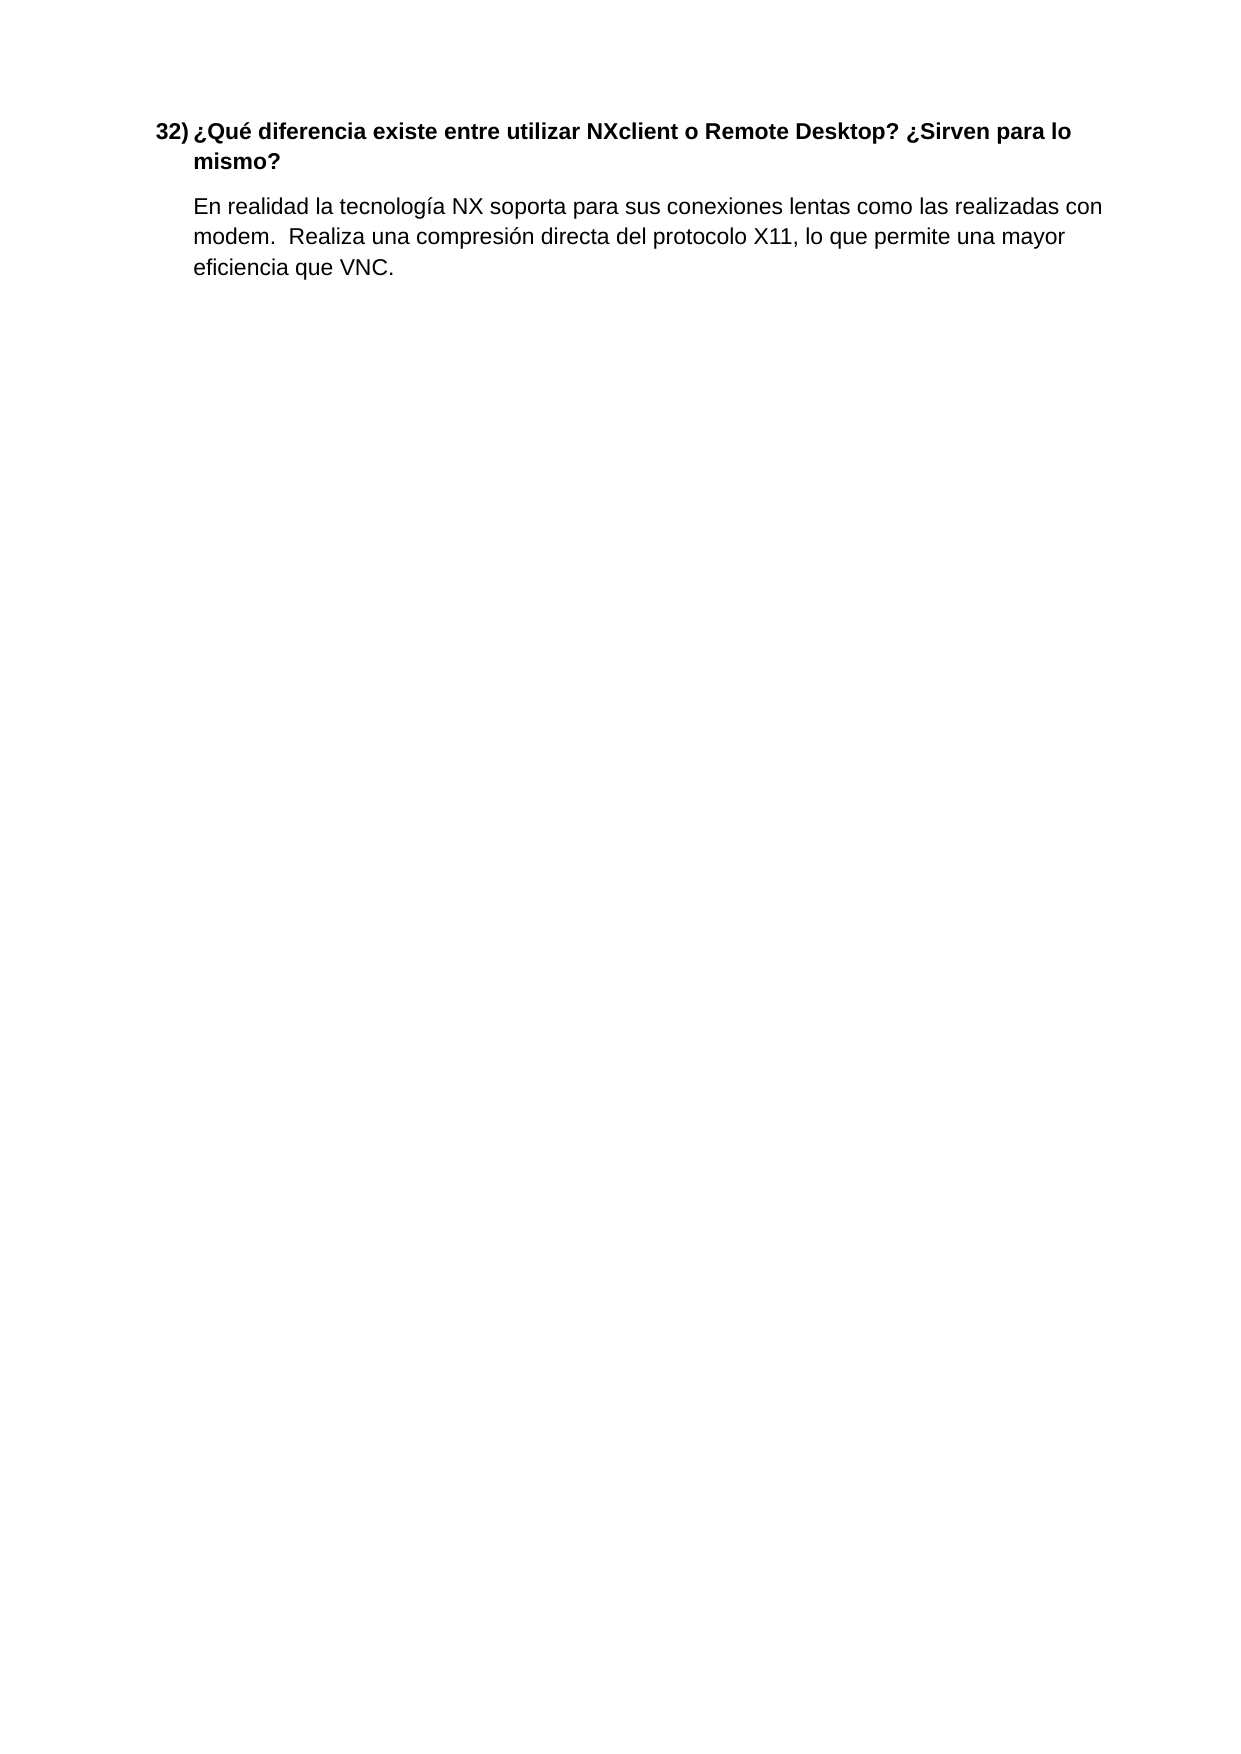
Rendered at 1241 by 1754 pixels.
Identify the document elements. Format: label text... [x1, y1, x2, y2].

list En realidad la tecnología NX soporta para sus conexiones lentas como las realizadas con modem. Realiza una compresión directa del protocolo X11, lo que permite una mayor eficiencia que VNC. [156, 193, 1122, 280]
list ¿Qué diferencia existe entre utilizar NXclient o Remote Desktop? ¿Sirven para lo mismo? [156, 118, 1122, 175]
